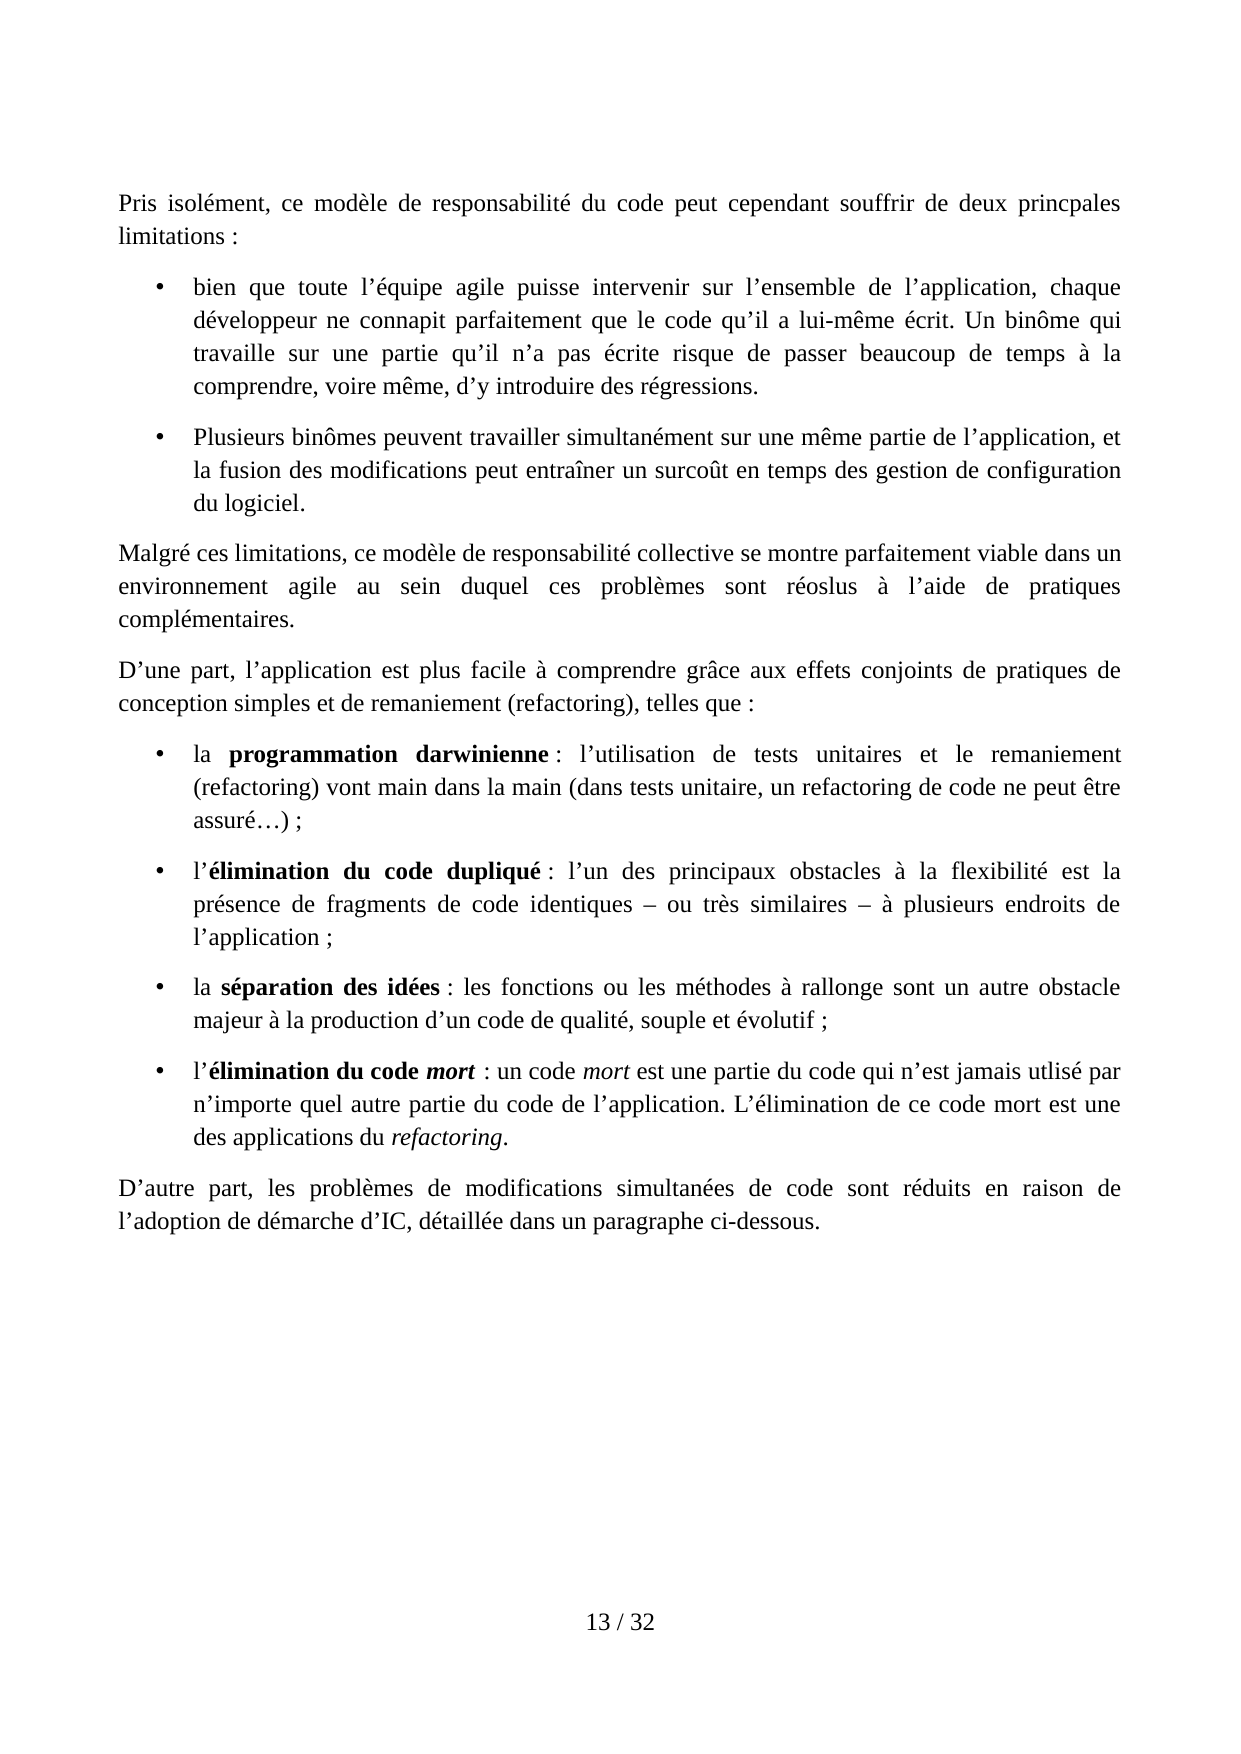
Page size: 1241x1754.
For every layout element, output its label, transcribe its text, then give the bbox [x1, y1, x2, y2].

list Plusieurs binômes peuvent travailler simultanément sur une même partie de l’application, et la fusion des modifications peut entraîner un surcoût en temps des gestion de configuration du logiciel. [156, 422, 1122, 516]
list l’élimination du code mort : un code mort est une partie du code qui n’est jamais utlisé par n’importe quel autre partie du code de l’application. L’élimination de ce code mort est une des applications du refactoring. [156, 1056, 1122, 1151]
list l’élimination du code dupliqué : l’un des principaux obstacles à la flexibilité est la présence de fragments de code identiques – ou très similaires – à plusieurs endroits de l’application ; [156, 856, 1122, 951]
text D’autre part, les problèmes de modifications simultanées de code sont réduits en raison de l’adoption de démarche d’IC, détaillée dans un paragraphe ci-dessous. [118, 1173, 1122, 1235]
text D’une part, l’application est plus facile à comprendre grâce aux effets conjoints de pratiques de conception simples et de remaniement (refactoring), telles que : [118, 655, 1122, 717]
text Pris isolément, ce modèle de responsabilité du code peut cependant souffrir de deux princpales limitations : [118, 188, 1122, 250]
list la programmation darwinienne : l’utilisation de tests unitaires et le remaniement (refactoring) vont main dans la main (dans tests unitaire, un refactoring de code ne peut être assuré…) ; [156, 739, 1122, 834]
list la séparation des idées : les fonctions ou les méthodes à rallonge sont un autre obstacle majeur à la production d’un code de qualité, souple et évolutif ; [156, 972, 1122, 1034]
list bien que toute l’équipe agile puisse intervenir sur l’ensemble de l’application, chaque développeur ne connapit parfaitement que le code qu’il a lui-même écrit. Un binôme qui travaille sur une partie qu’il n’a pas écrite risque de passer beaucoup de temps à la comprendre, voire même, d’y introduire des régressions. [156, 272, 1122, 400]
text Malgré ces limitations, ce modèle de responsabilité collective se montre parfaitement viable dans un environnement agile au sein duquel ces problèmes sont réoslus à l’aide de pratiques complémentaires. [118, 538, 1122, 633]
